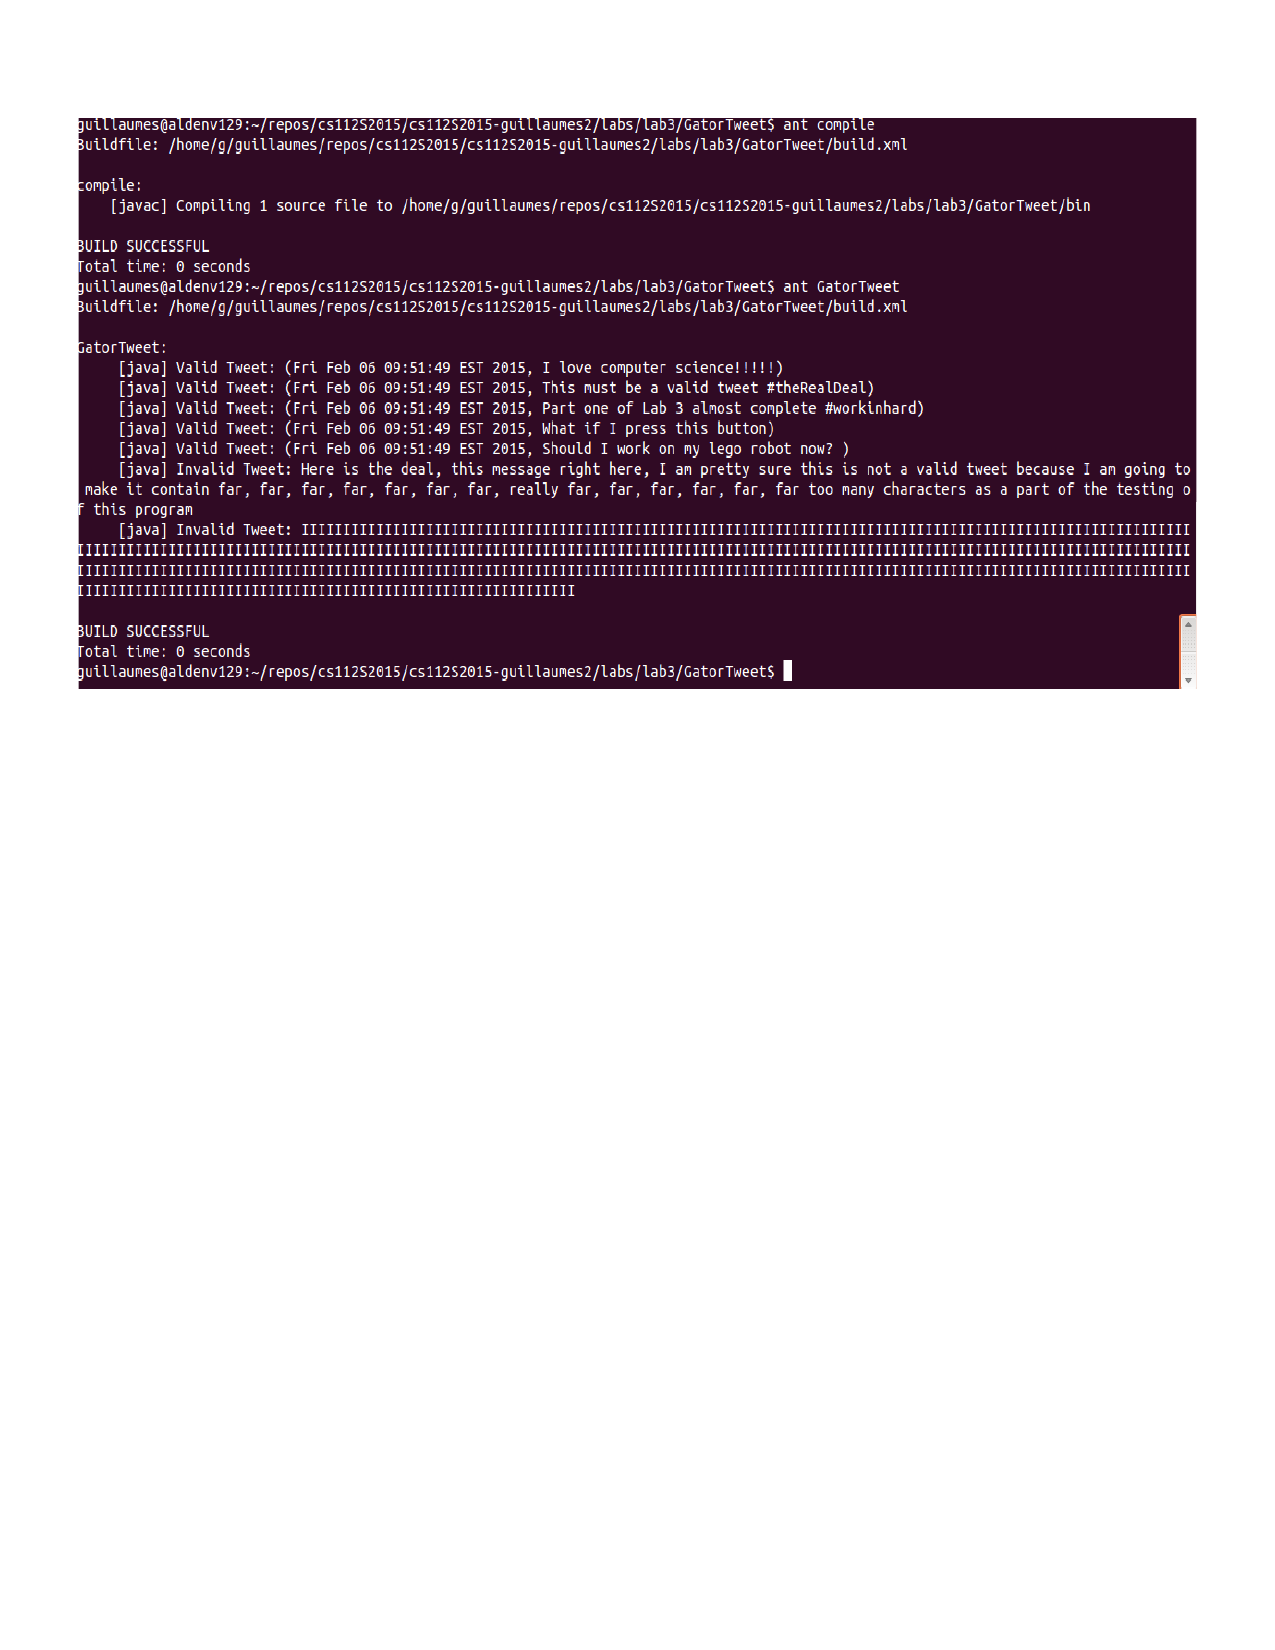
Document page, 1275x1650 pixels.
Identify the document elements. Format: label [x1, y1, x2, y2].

picture [78, 118, 1197, 689]
